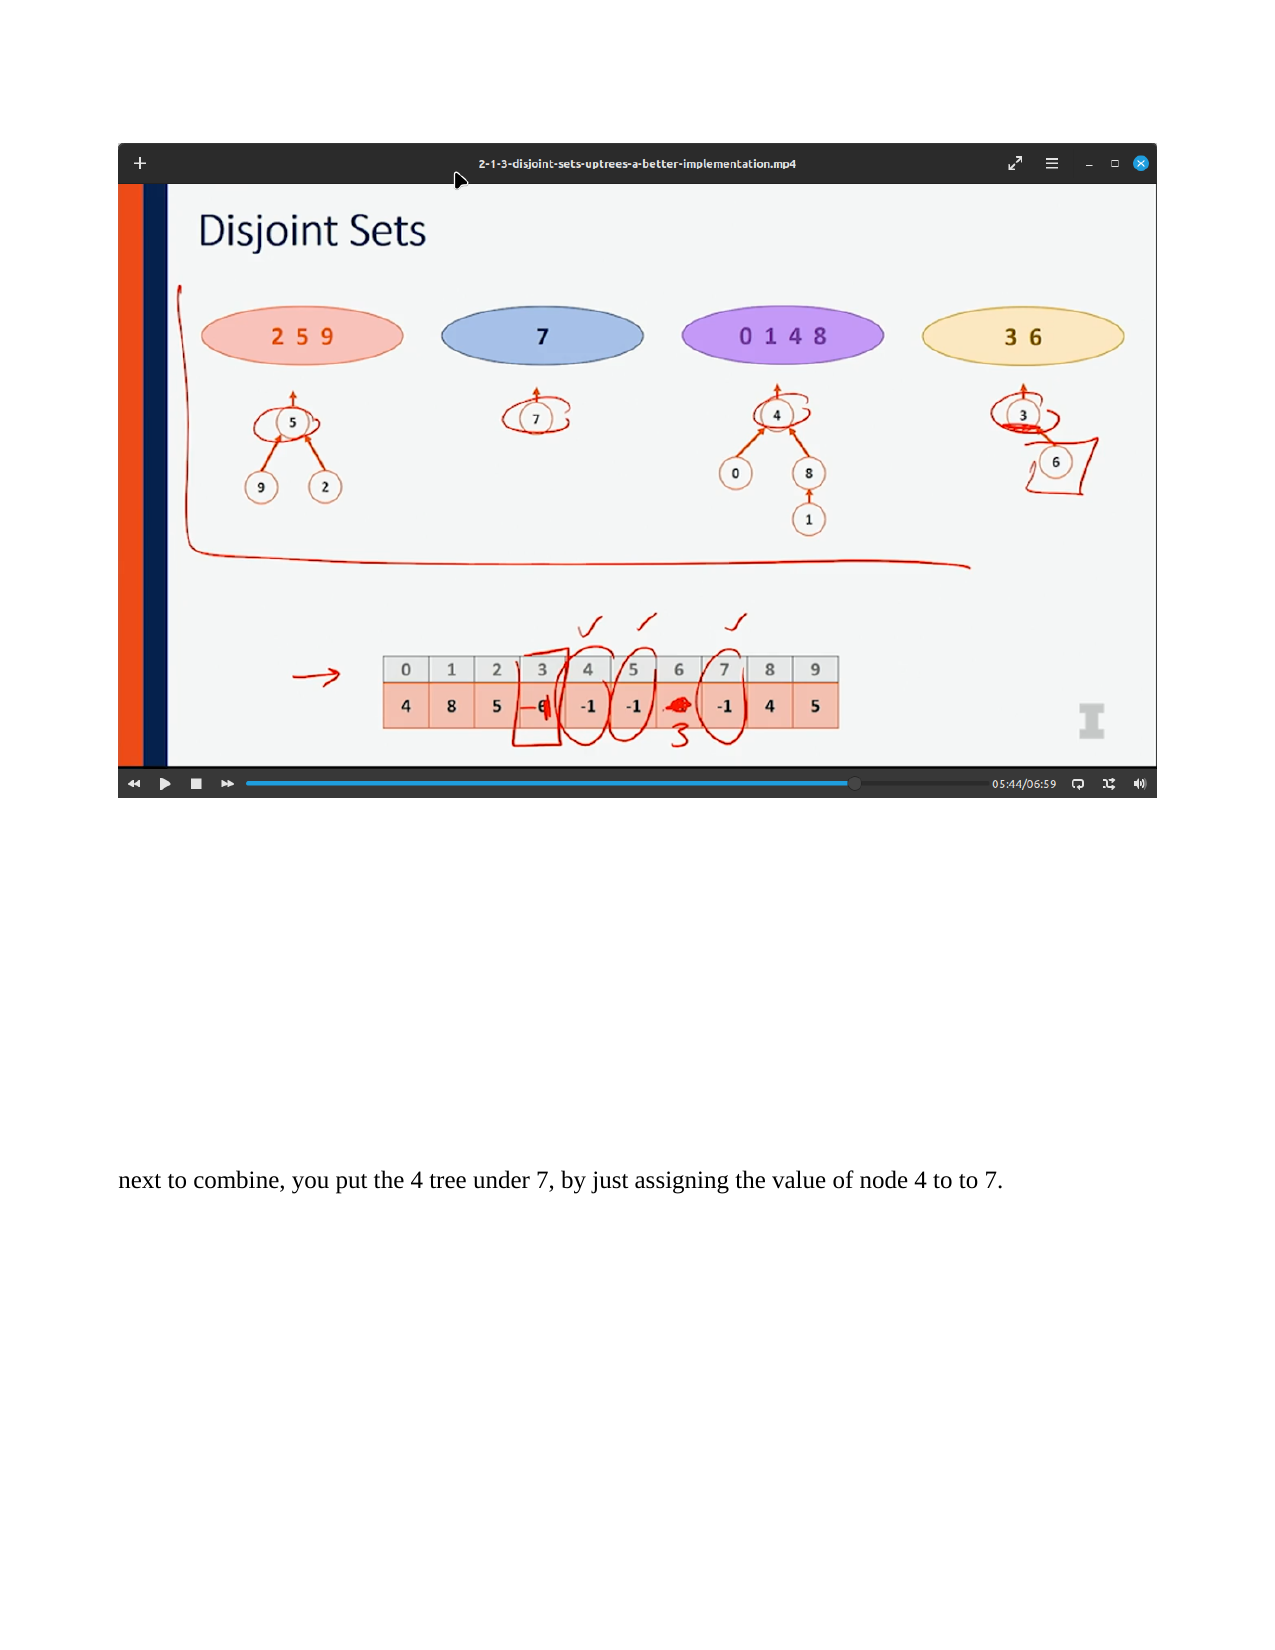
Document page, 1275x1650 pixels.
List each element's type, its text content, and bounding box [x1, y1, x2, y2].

text next to combine, you put the 4 tree under 7, by just assigning the value of node 4 to to 7. [118, 1165, 1157, 1194]
picture [118, 143, 1157, 798]
